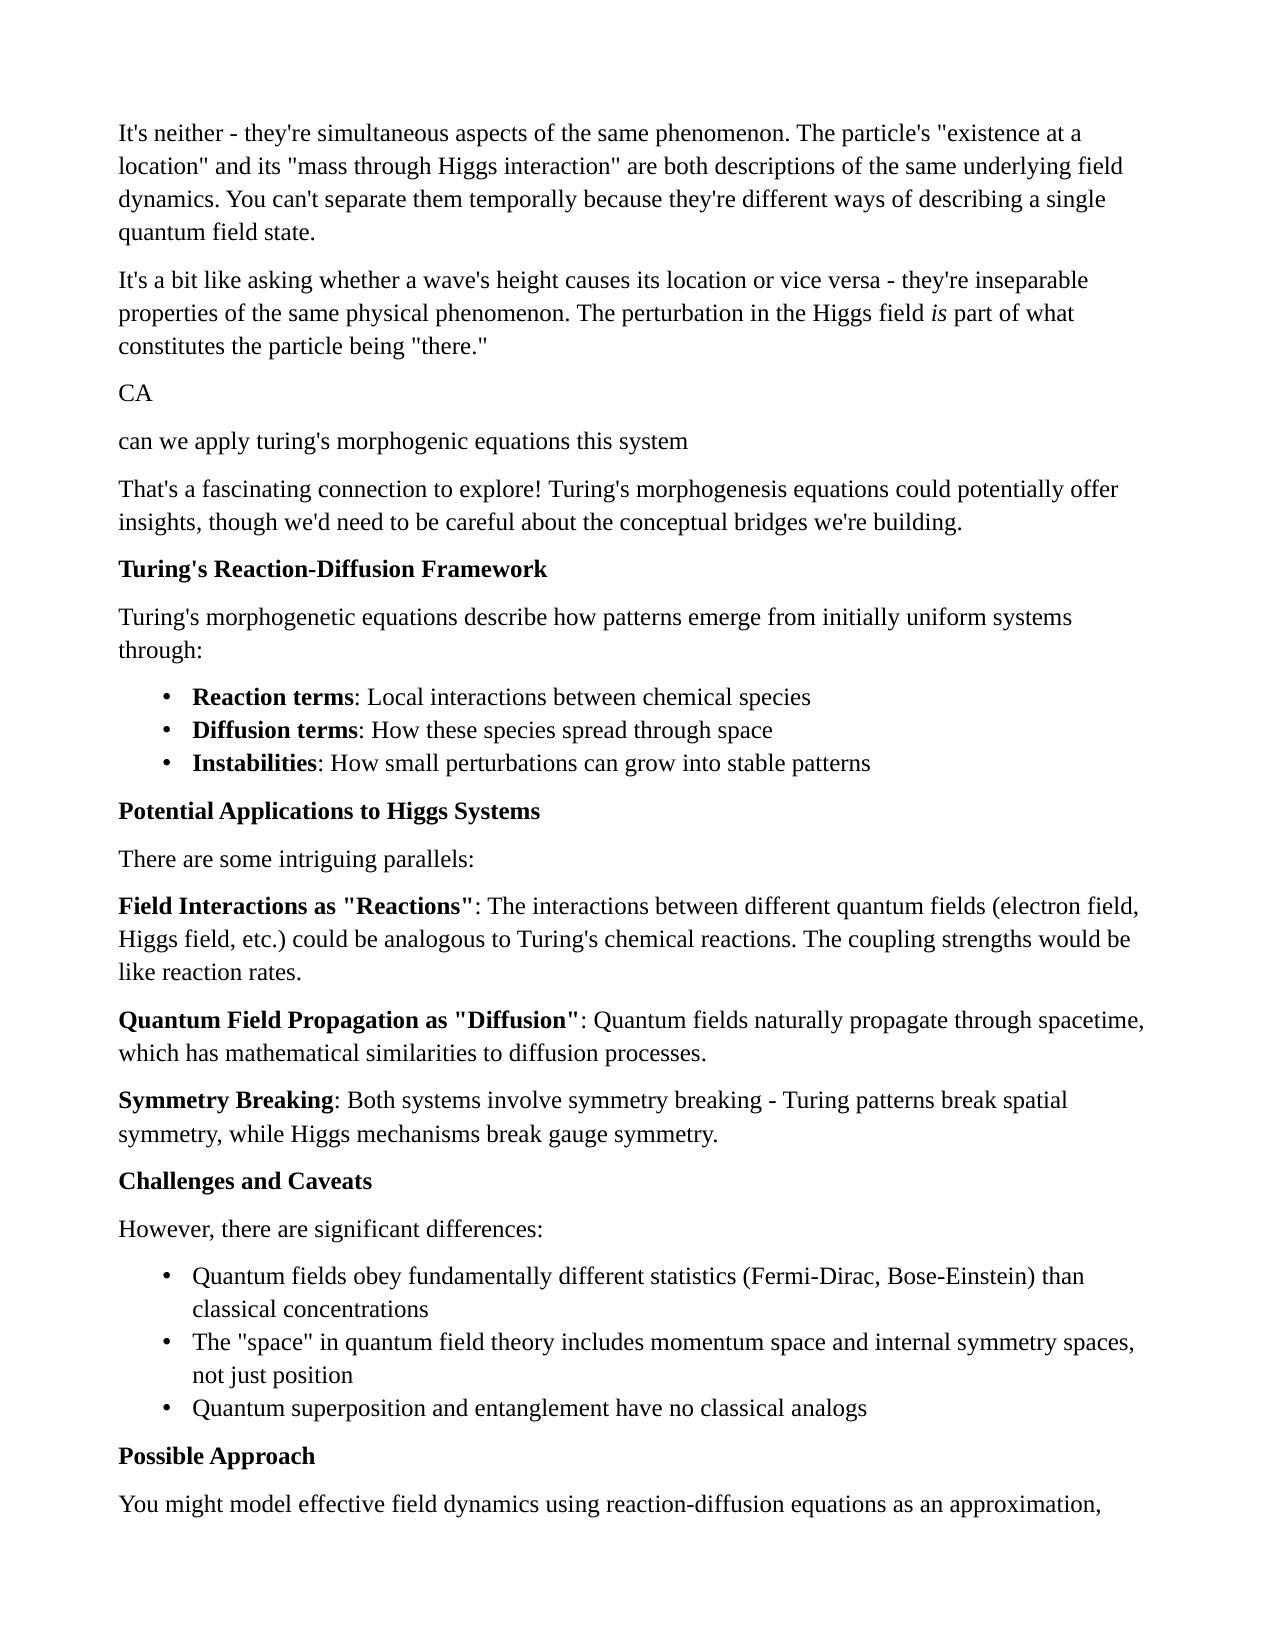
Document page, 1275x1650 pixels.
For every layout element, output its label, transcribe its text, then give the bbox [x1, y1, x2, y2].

text It's neither - they're simultaneous aspects of the same phenomenon. The particle's "existence at a location" and its "mass through Higgs interaction" are both descriptions of the same underlying field dynamics. You can't separate them temporally because they're different ways of describing a single quantum field state. [118, 118, 1157, 246]
text However, there are significant differences: [118, 1214, 1157, 1243]
list Diffusion terms: How these species spread through space [162, 716, 1157, 744]
text It's a bit like asking whether a wave's height causes its location or vice versa - they're inseparable properties of the same physical phenomenon. The perturbation in the Higgs field is part of what constitutes the particle being "there." [118, 265, 1157, 359]
text can we apply turing's morphogenic equations this system [118, 426, 1157, 455]
text Turing's morphogenetic equations describe how patterns emerge from initially uniform systems through: [118, 602, 1157, 664]
text Possible Approach [118, 1441, 1157, 1470]
text Challenges and Caveats [118, 1166, 1157, 1195]
list Quantum fields obey fundamentally different statistics (Fermi-Dirac, Bose-Einstein) than classical concentrations [162, 1261, 1157, 1323]
text CA [118, 378, 1157, 407]
text Field Interactions as "Reactions": The interactions between different quantum fields (electron field, Higgs field, etc.) could be analogous to Turing's chemical reactions. The coupling strengths would be like reaction rates. [118, 891, 1157, 986]
text There are some intriguing parallels: [118, 844, 1157, 872]
text Symmetry Breaking: Both systems involve symmetry breaking - Turing patterns break spatial symmetry, while Higgs mechanisms break gauge symmetry. [118, 1086, 1157, 1147]
text Potential Applications to Higgs Systems [118, 796, 1157, 825]
text You might model effective field dynamics using reaction-diffusion equations as an approximation, [118, 1489, 1157, 1517]
text That's a fascinating connection to explore! Turing's morphogenesis equations could potentially offer insights, though we'd need to be careful about the conceptual bridges we're building. [118, 474, 1157, 535]
list The "space" in quantum field theory includes momentum space and internal symmetry spaces, not just position [162, 1327, 1157, 1389]
list Quantum superposition and entanglement have no classical analogs [162, 1393, 1157, 1422]
list Instabilities: How small perturbations can grow into stable patterns [162, 748, 1157, 777]
text Turing's Reaction-Diffusion Framework [118, 554, 1157, 583]
list Reaction terms: Local interactions between chemical species [162, 682, 1157, 711]
text Quantum Field Propagation as "Diffusion": Quantum fields naturally propagate through spacetime, which has mathematical similarities to diffusion processes. [118, 1005, 1157, 1067]
